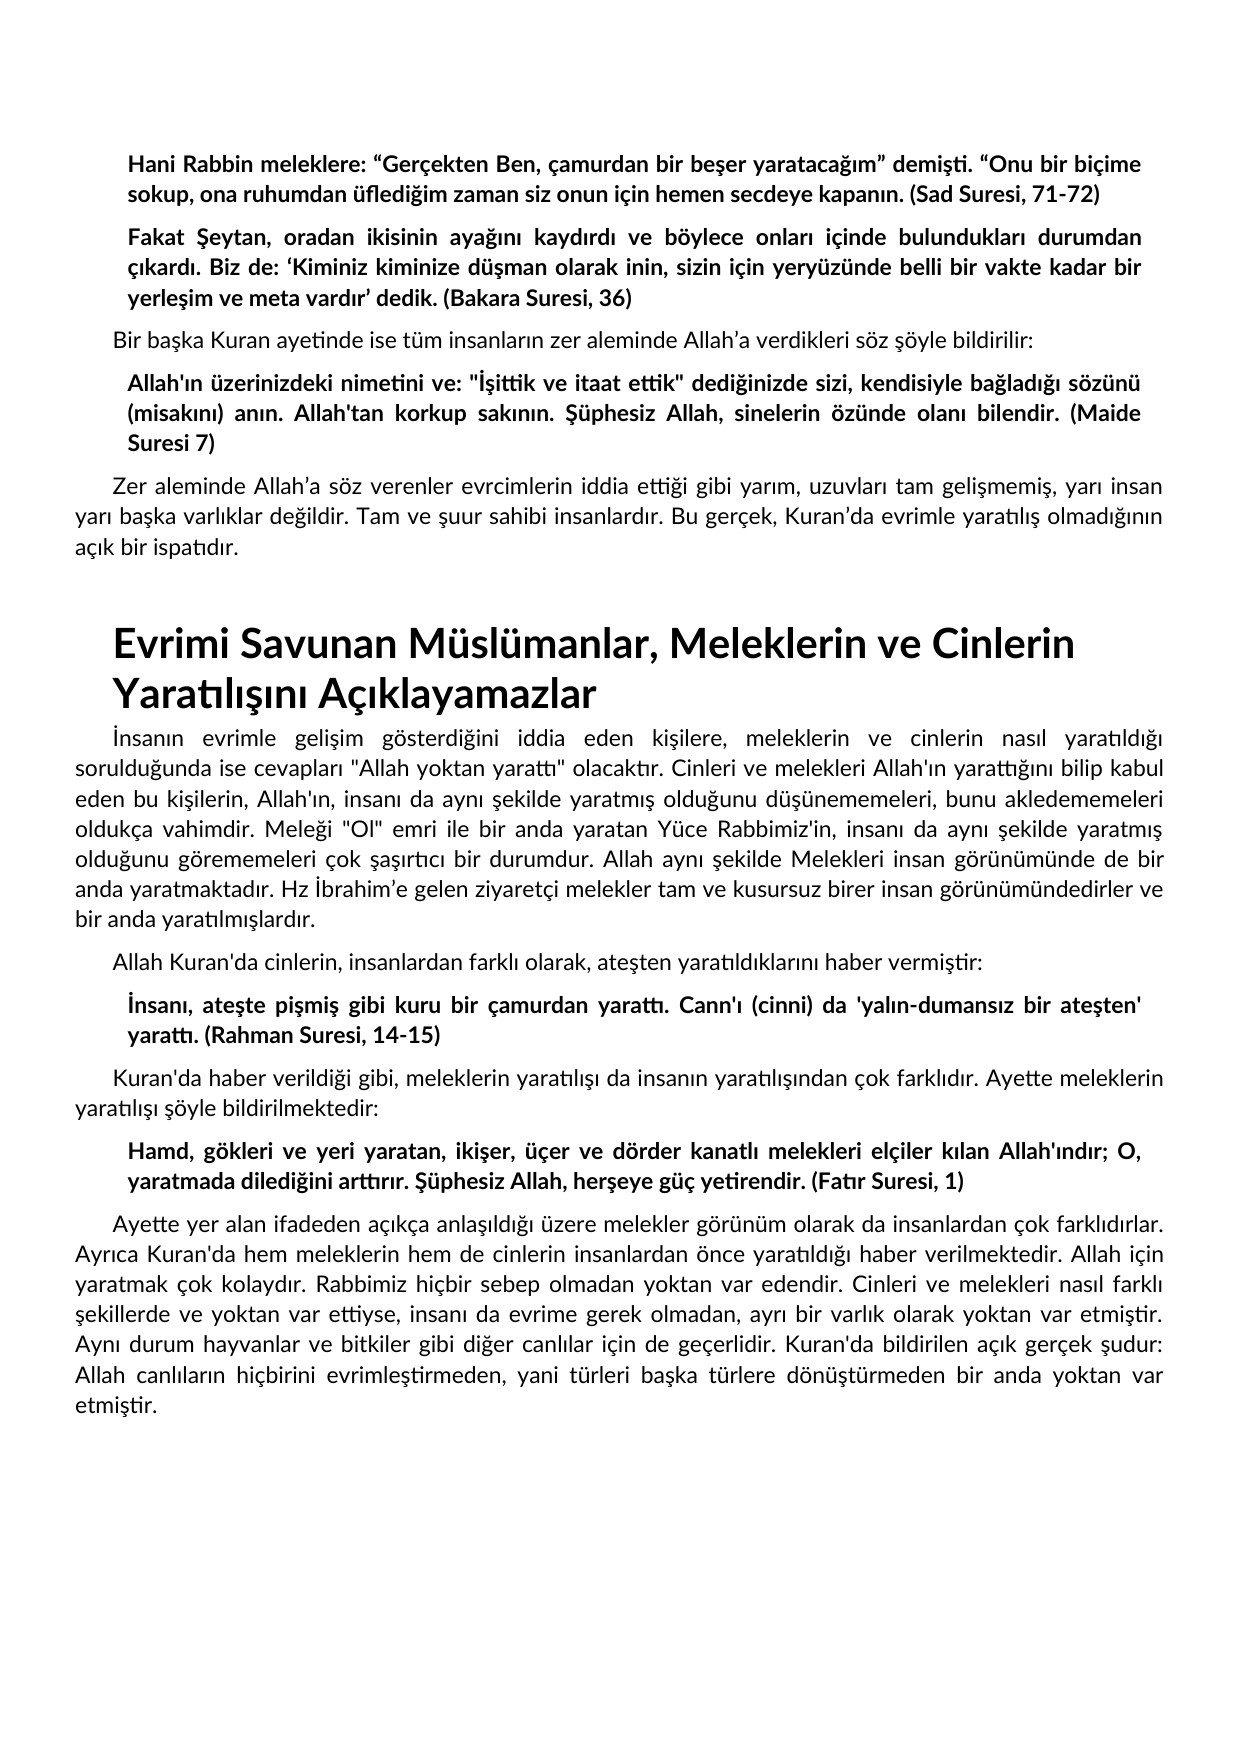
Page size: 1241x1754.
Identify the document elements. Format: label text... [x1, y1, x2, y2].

text Fakat Şeytan, oradan ikisinin ayağını kaydırdı ve böylece onları içinde bulundukları durumdan çıkardı. Biz de: ‘Kiminiz kiminize düşman olarak inin, sizin için yeryüzünde belli bir vakte kadar bir yerleşim ve meta vardır’ dedik. (Bakara Suresi, 36) [127, 223, 1143, 311]
text Kuran'da haber verildiği gibi, meleklerin yaratılışı da insanın yaratılışından çok farklıdır. Ayette meleklerin yaratılışı şöyle bildirilmektedir: [75, 1063, 1165, 1121]
text İnsanın evrimle gelişim gösterdiğini iddia eden kişilere, meleklerin ve cinlerin nasıl yaratıldığı sorulduğunda ise cevapları "Allah yoktan yarattı" olacaktır. Cinleri ve melekleri Allah'ın yarattığını bilip kabul eden bu kişilerin, Allah'ın, insanı da aynı şekilde yaratmış olduğunu düşünememeleri, bunu akledememeleri oldukça vahimdir. Meleği "Ol" emri ile bir anda yaratan Yüce Rabbimiz'in, insanı da aynı şekilde yaratmış olduğunu görememeleri çok şaşırtıcı bir durumdur. Allah aynı şekilde Melekleri insan görünümünde de bir anda yaratmaktadır. Hz İbrahim’e gelen ziyaretçi melekler tam ve kusursuz birer insan görünümündedirler ve bir anda yaratılmışlardır. [75, 724, 1165, 933]
text Hamd, gökleri ve yeri yaratan, ikişer, üçer ve dörder kanatlı melekleri elçiler kılan Allah'ındır; O, yaratmada dilediğini arttırır. Şüphesiz Allah, herşeye güç yetirendir. (Fatır Suresi, 1) [127, 1136, 1143, 1194]
text Bir başka Kuran ayetinde ise tüm insanların zer aleminde Allah’a verdikleri söz şöyle bildirilir: [75, 326, 1165, 353]
subtitle Evrimi Savunan Müslümanlar, Meleklerin ve Cinlerin Yaratılışını Açıklayamazlar [112, 618, 1165, 718]
text İnsanı, ateşte pişmiş gibi kuru bir çamurdan yarattı. Cann'ı (cinni) da 'yalın-dumansız bir ateşten' yarattı. (Rahman Suresi, 14-15) [127, 991, 1143, 1048]
text Zer aleminde Allah’a söz verenler evrcimlerin iddia ettiği gibi yarım, uzuvları tam gelişmemiş, yarı insan yarı başka varlıklar değildir. Tam ve şuur sahibi insanlardır. Bu gerçek, Kuran’da evrimle yaratılış olmadığının açık bir ispatıdır. [75, 472, 1165, 560]
text Allah Kuran'da cinlerin, insanlardan farklı olarak, ateşten yaratıldıklarını haber vermiştir: [75, 948, 1165, 975]
text Ayette yer alan ifadeden açıkça anlaşıldığı üzere melekler görünüm olarak da insanlardan çok farklıdırlar. Ayrıca Kuran'da hem meleklerin hem de cinlerin insanlardan önce yaratıldığı haber verilmektedir. Allah için yaratmak çok kolaydır. Rabbimiz hiçbir sebep olmadan yoktan var edendir. Cinleri ve melekleri nasıl farklı şekillerde ve yoktan var ettiyse, insanı da evrime gerek olmadan, ayrı bir varlık olarak yoktan var etmiştir. Aynı durum hayvanlar ve bitkiler gibi diğer canlılar için de geçerlidir. Kuran'da bildirilen açık gerçek şudur: Allah canlıların hiçbirini evrimleştirmeden, yani türleri başka türlere dönüştürmeden bir anda yoktan var etmiştir. [75, 1209, 1165, 1418]
text Allah'ın üzerinizdeki nimetini ve: "İşittik ve itaat ettik" dediğinizde sizi, kendisiyle bağladığı sözünü (misakını) anın. Allah'tan korkup sakının. Şüphesiz Allah, sinelerin özünde olanı bilendir. (Maide Suresi 7) [127, 369, 1143, 457]
text Hani Rabbin meleklere: “Gerçekten Ben, çamurdan bir beşer yaratacağım” demişti. “Onu bir biçime sokup, ona ruhumdan üflediğim zaman siz onun için hemen secdeye kapanın. (Sad Suresi, 71-72) [127, 150, 1143, 208]
